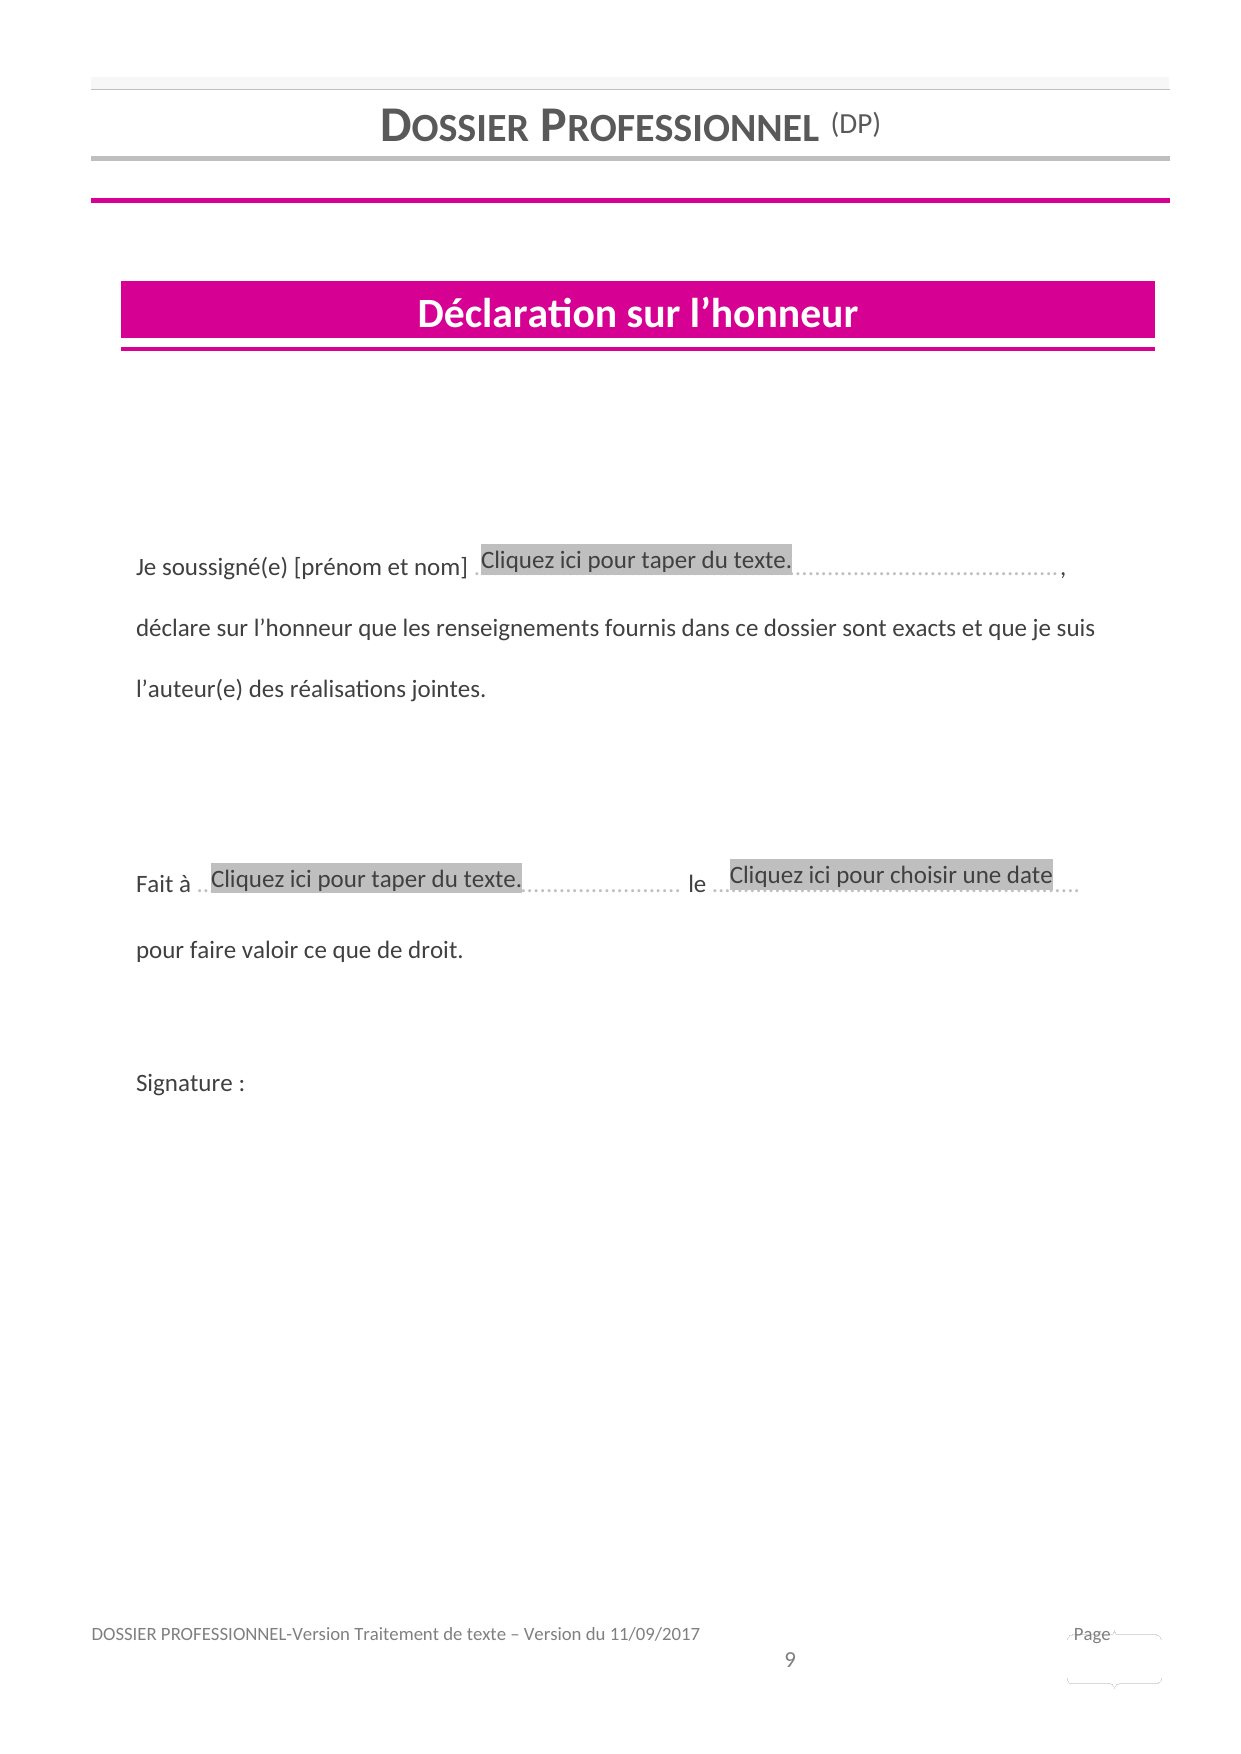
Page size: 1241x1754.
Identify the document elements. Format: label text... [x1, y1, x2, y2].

text Cliquez ici pour taper du texte. [481, 544, 1044, 575]
table_header Déclaration sur l’honneur [121, 281, 1155, 338]
table_cell [121, 351, 1155, 406]
text pour faire valoir ce que de droit. [136, 934, 1122, 965]
table_cell [121, 338, 1155, 347]
text déclare sur l’honneur que les renseignements fournis dans ce dossier sont exacts et que je suis l’auteur(e) des réalisations jointes. [136, 613, 1122, 704]
text Signature : [136, 1067, 1122, 1098]
text Cliquez ici pour taper du texte. [211, 863, 667, 893]
text Je soussigné(e) [prénom et nom] , [136, 552, 1122, 582]
text Cliquez ici pour choisir une date [729, 859, 1059, 890]
text Fait à le [136, 868, 1122, 898]
